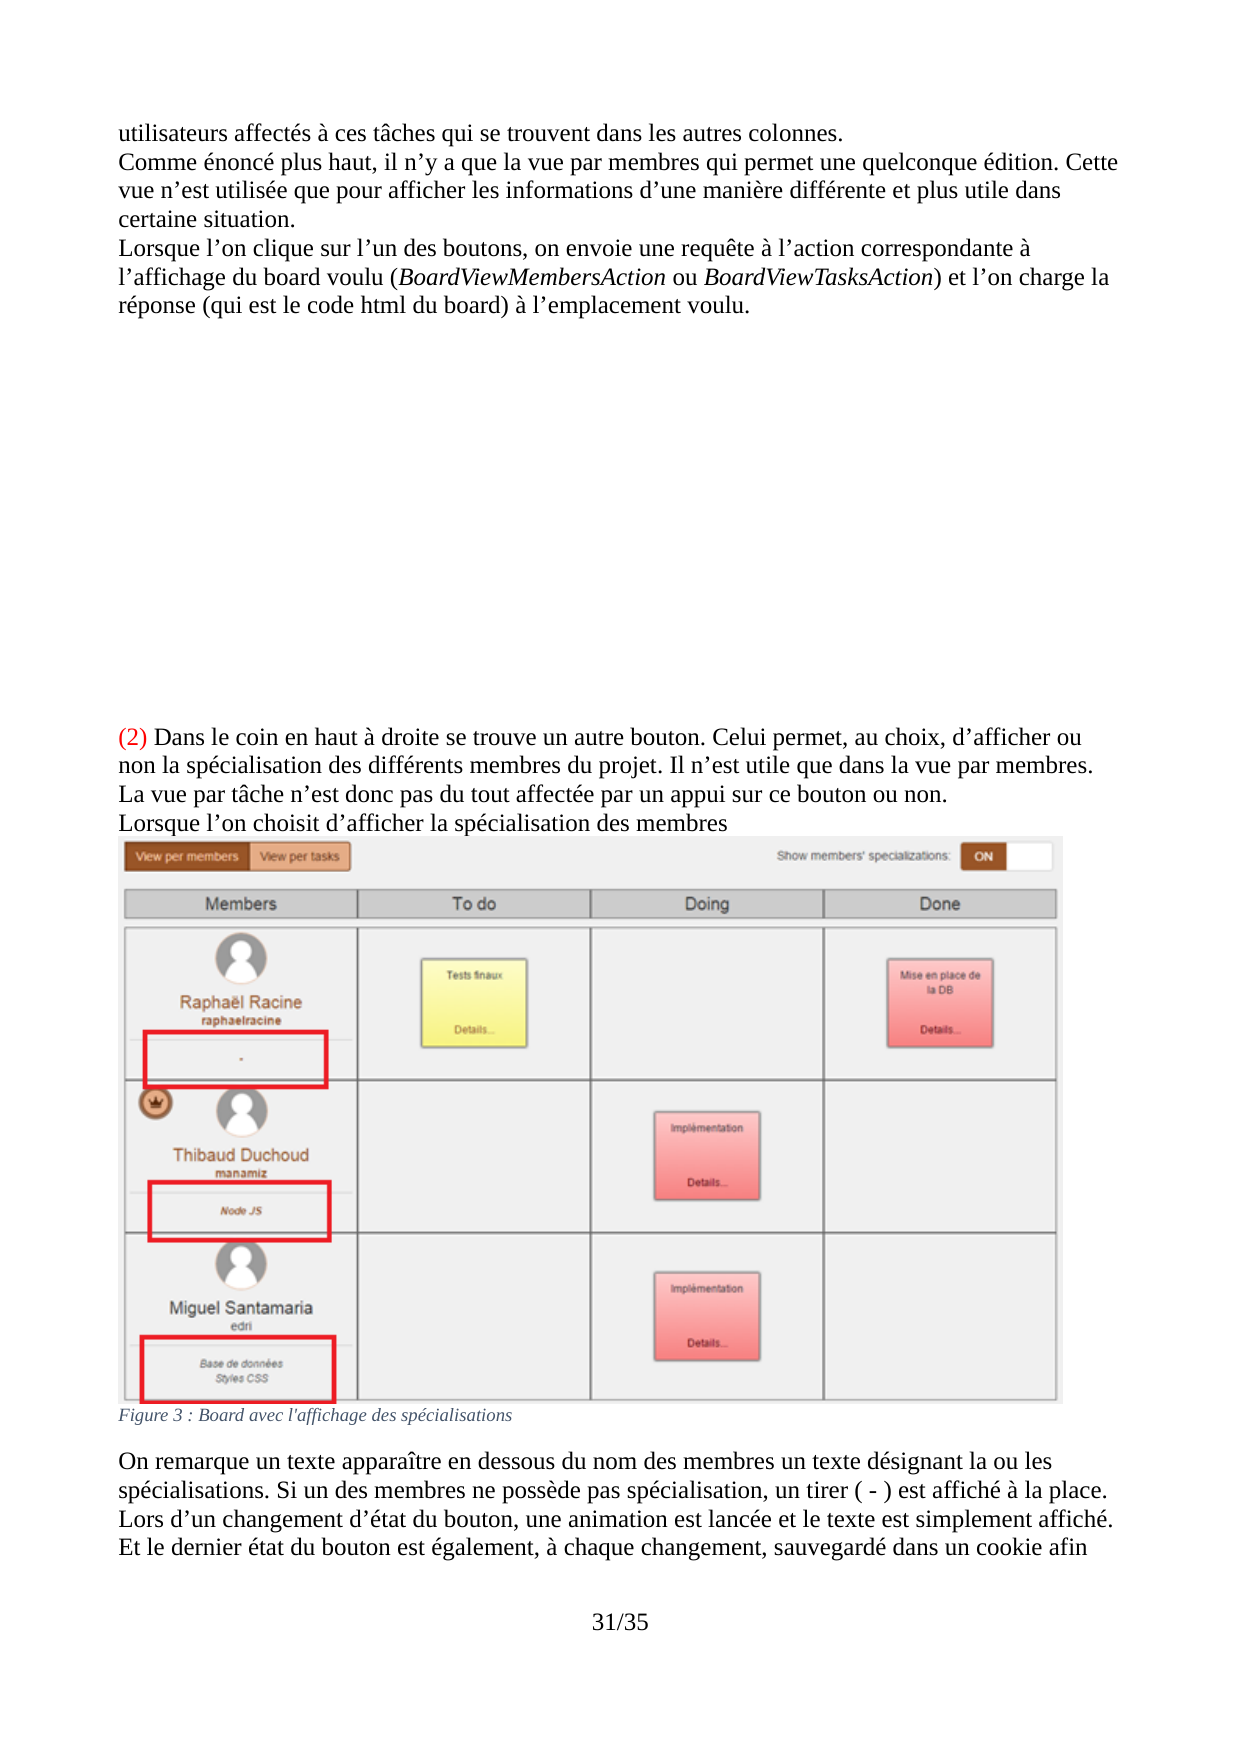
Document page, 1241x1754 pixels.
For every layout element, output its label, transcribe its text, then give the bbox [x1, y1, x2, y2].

text Comme énoncé plus haut, il n’y a que la vue par membres qui permet une quelconque édition. Cette vue n’est utilisée que pour afficher les informations d’une manière différente et plus utile dans certaine situation. [118, 147, 1122, 233]
text Lorsque l’on choisit d’afficher la spécialisation des membres [118, 808, 1122, 837]
text La vue par tâche n’est donc pas du tout affectée par un appui sur ce bouton ou non. [118, 779, 1122, 808]
text (2) Dans le coin en haut à droite se trouve un autre bouton. Celui permet, au choix, d’afficher ou non la spécialisation des différents membres du projet. Il n’est utile que dans la vue par membres. [118, 722, 1122, 779]
text Figure 3 : Board avec l'affichage des spécialisations [118, 1404, 1122, 1425]
text On remarque un texte apparaître en dessous du nom des membres un texte désignant la ou les spécialisations. Si un des membres ne possède pas spécialisation, un tirer ( - ) est affiché à la place. [118, 1446, 1122, 1504]
text Lors d’un changement d’état du bouton, une animation est lancée et le texte est simplement affiché. Et le dernier état du bouton est également, à chaque changement, sauvegardé dans un cookie afin [118, 1504, 1122, 1561]
text Lorsque l’on clique sur l’un des boutons, on envoie une requête à l’action correspondante à l’affichage du board voulu (BoardViewMembersAction ou BoardViewTasksAction) et l’on charge la réponse (qui est le code html du board) à l’emplacement voulu. [118, 233, 1122, 319]
picture [118, 836, 1063, 1404]
text utilisateurs affectés à ces tâches qui se trouvent dans les autres colonnes. [118, 118, 1122, 147]
